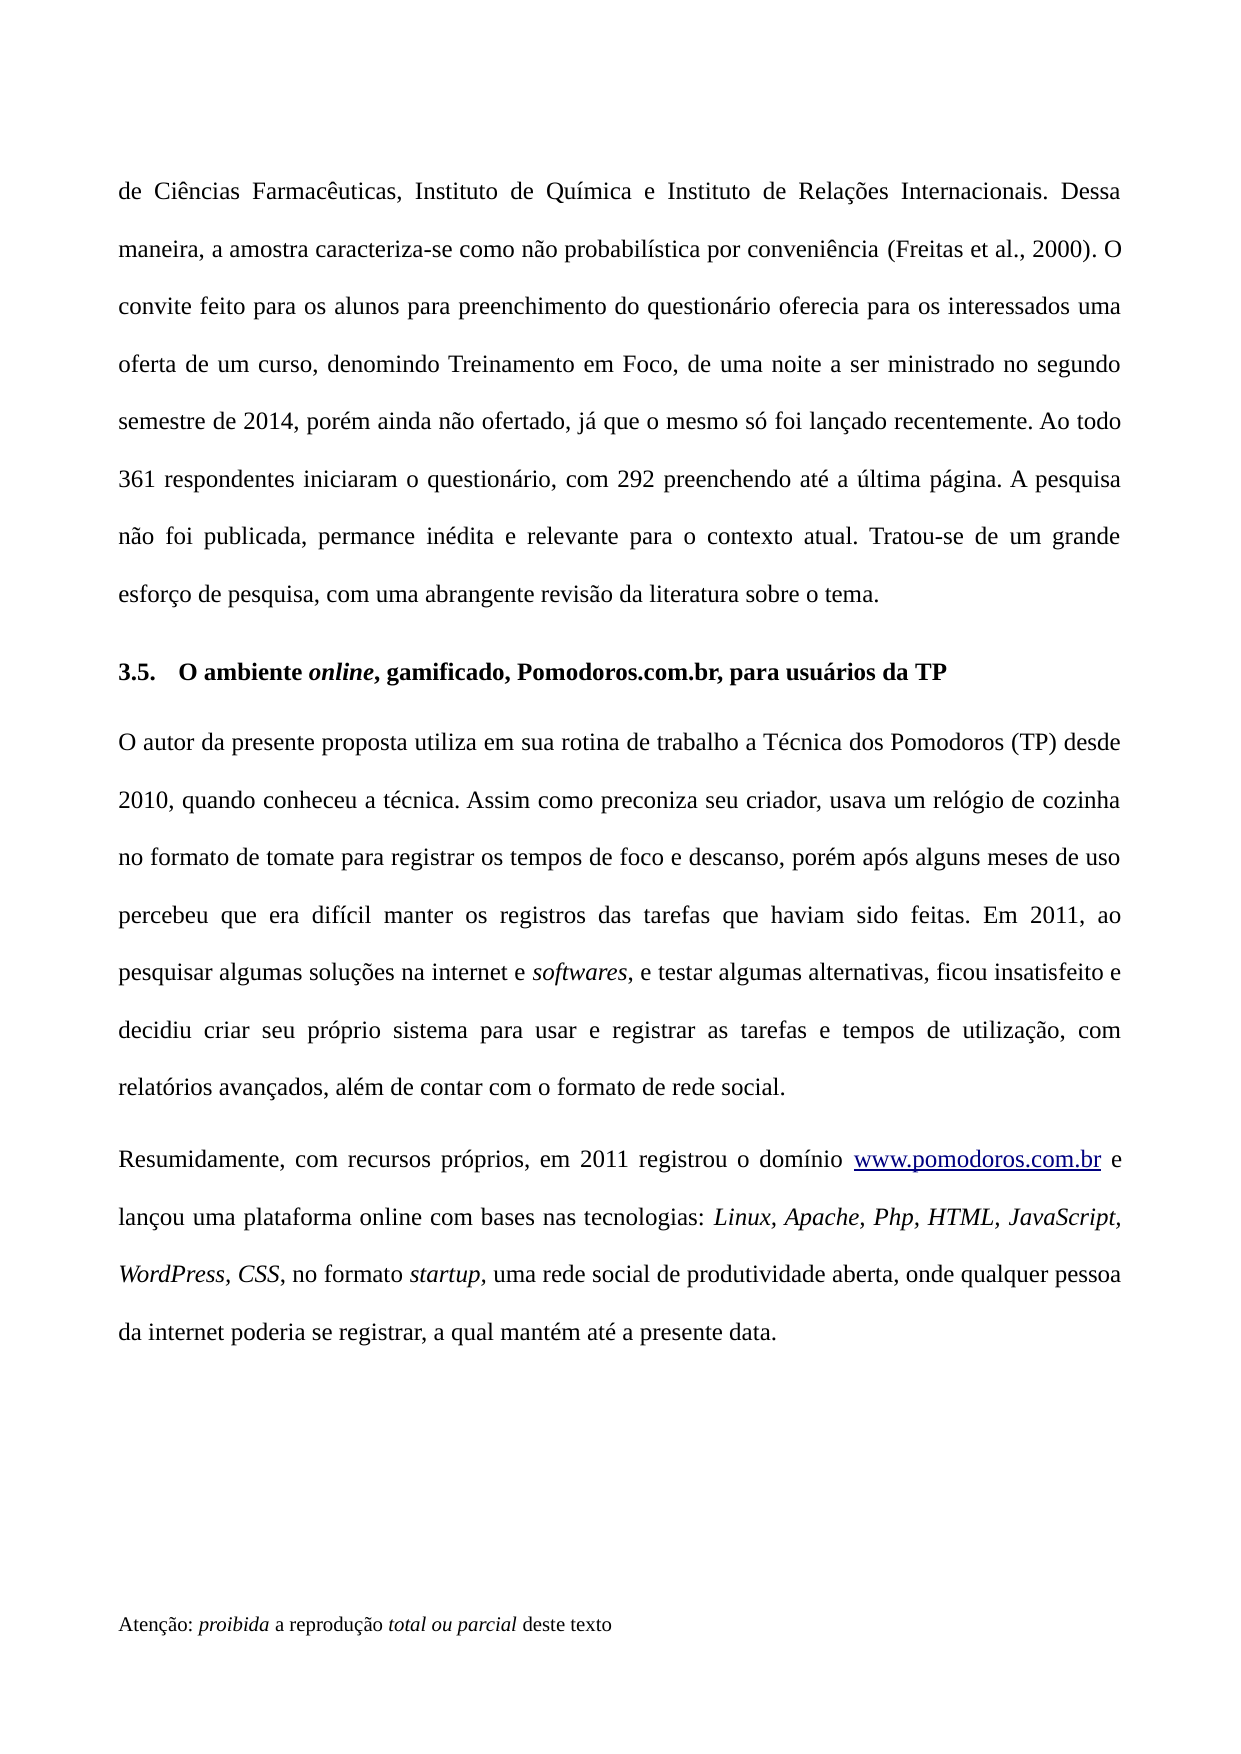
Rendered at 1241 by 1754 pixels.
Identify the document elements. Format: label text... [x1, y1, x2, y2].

text O autor da presente proposta utiliza em sua rotina de trabalho a Técnica dos Pomodoros (TP) desde 2010, quando conheceu a técnica. Assim como preconiza seu criador, usava um relógio de cozinha no formato de tomate para registrar os tempos de foco e descanso, porém após alguns meses de uso percebeu que era difícil manter os registros das tarefas que haviam sido feitas. Em 2011, ao pesquisar algumas soluções na internet e softwares, e testar algumas alternativas, ficou insatisfeito e decidiu criar seu próprio sistema para usar e registrar as tarefas e tempos de utilização, com relatórios avançados, além de contar com o formato de rede social. [118, 727, 1122, 1101]
text de Ciências Farmacêuticas, Instituto de Química e Instituto de Relações Internacionais. Dessa maneira, a amostra caracteriza-se como não probabilística por conveniência (Freitas et al., 2000). O convite feito para os alunos para preenchimento do questionário oferecia para os interessados uma oferta de um curso, denomindo Treinamento em Foco, de uma noite a ser ministrado no segundo semestre de 2014, porém ainda não ofertado, já que o mesmo só foi lançado recentemente. Ao todo 361 respondentes iniciaram o questionário, com 292 preenchendo até a última página. A pesquisa não foi publicada, permance inédita e relevante para o contexto atual. Tratou-se de um grande esforço de pesquisa, com uma abrangente revisão da literatura sobre o tema. [118, 176, 1122, 608]
subtitle O ambiente online, gamificado, Pomodoros.com.br, para usuários da TP [118, 657, 1122, 686]
text Resumidamente, com recursos próprios, em 2011 registrou o domínio www.pomodoros.com.br e lançou uma plataforma online com bases nas tecnologias: Linux, Apache, Php, HTML, JavaScript, WordPress, CSS, no formato startup, uma rede social de produtividade aberta, onde qualquer pessoa da internet poderia se registrar, a qual mantém até a presente data. [118, 1144, 1122, 1346]
